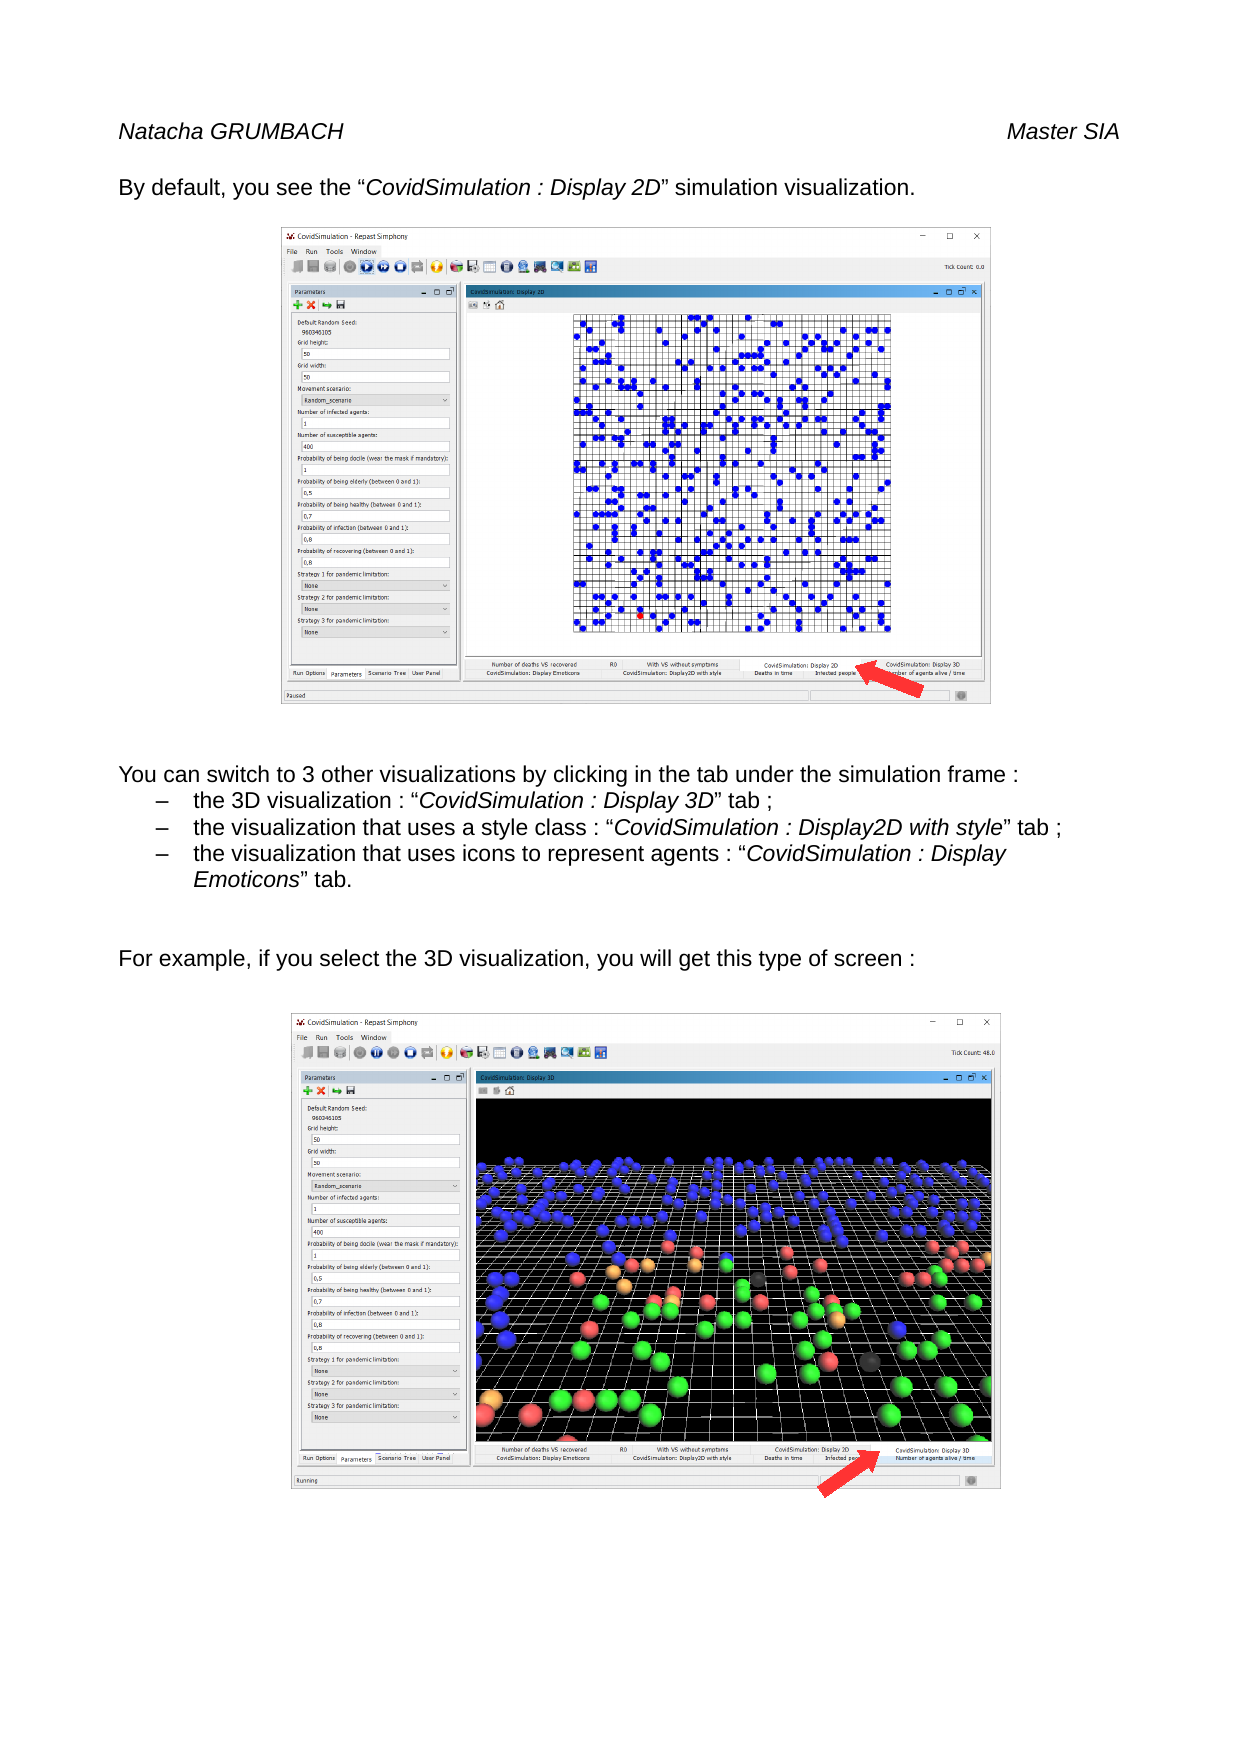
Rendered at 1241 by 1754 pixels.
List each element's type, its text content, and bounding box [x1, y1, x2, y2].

picture [291, 1013, 1001, 1489]
list the 3D visualization : “CovidSimulation : Display 3D” tab ; [156, 787, 1122, 813]
picture [281, 227, 991, 704]
text You can switch to 3 other visualizations by clicking in the tab under the simulation frame : [118, 761, 1122, 787]
list the visualization that uses a style class : “CovidSimulation : Display2D with style” tab ; [156, 813, 1122, 840]
text By default, you see the “CovidSimulation : Display 2D” simulation visualization. [118, 174, 1122, 200]
list the visualization that uses icons to represent agents : “CovidSimulation : Display Emoticons” tab. [156, 840, 1122, 892]
text For example, if you select the 3D visualization, you will get this type of screen : [118, 945, 1122, 972]
